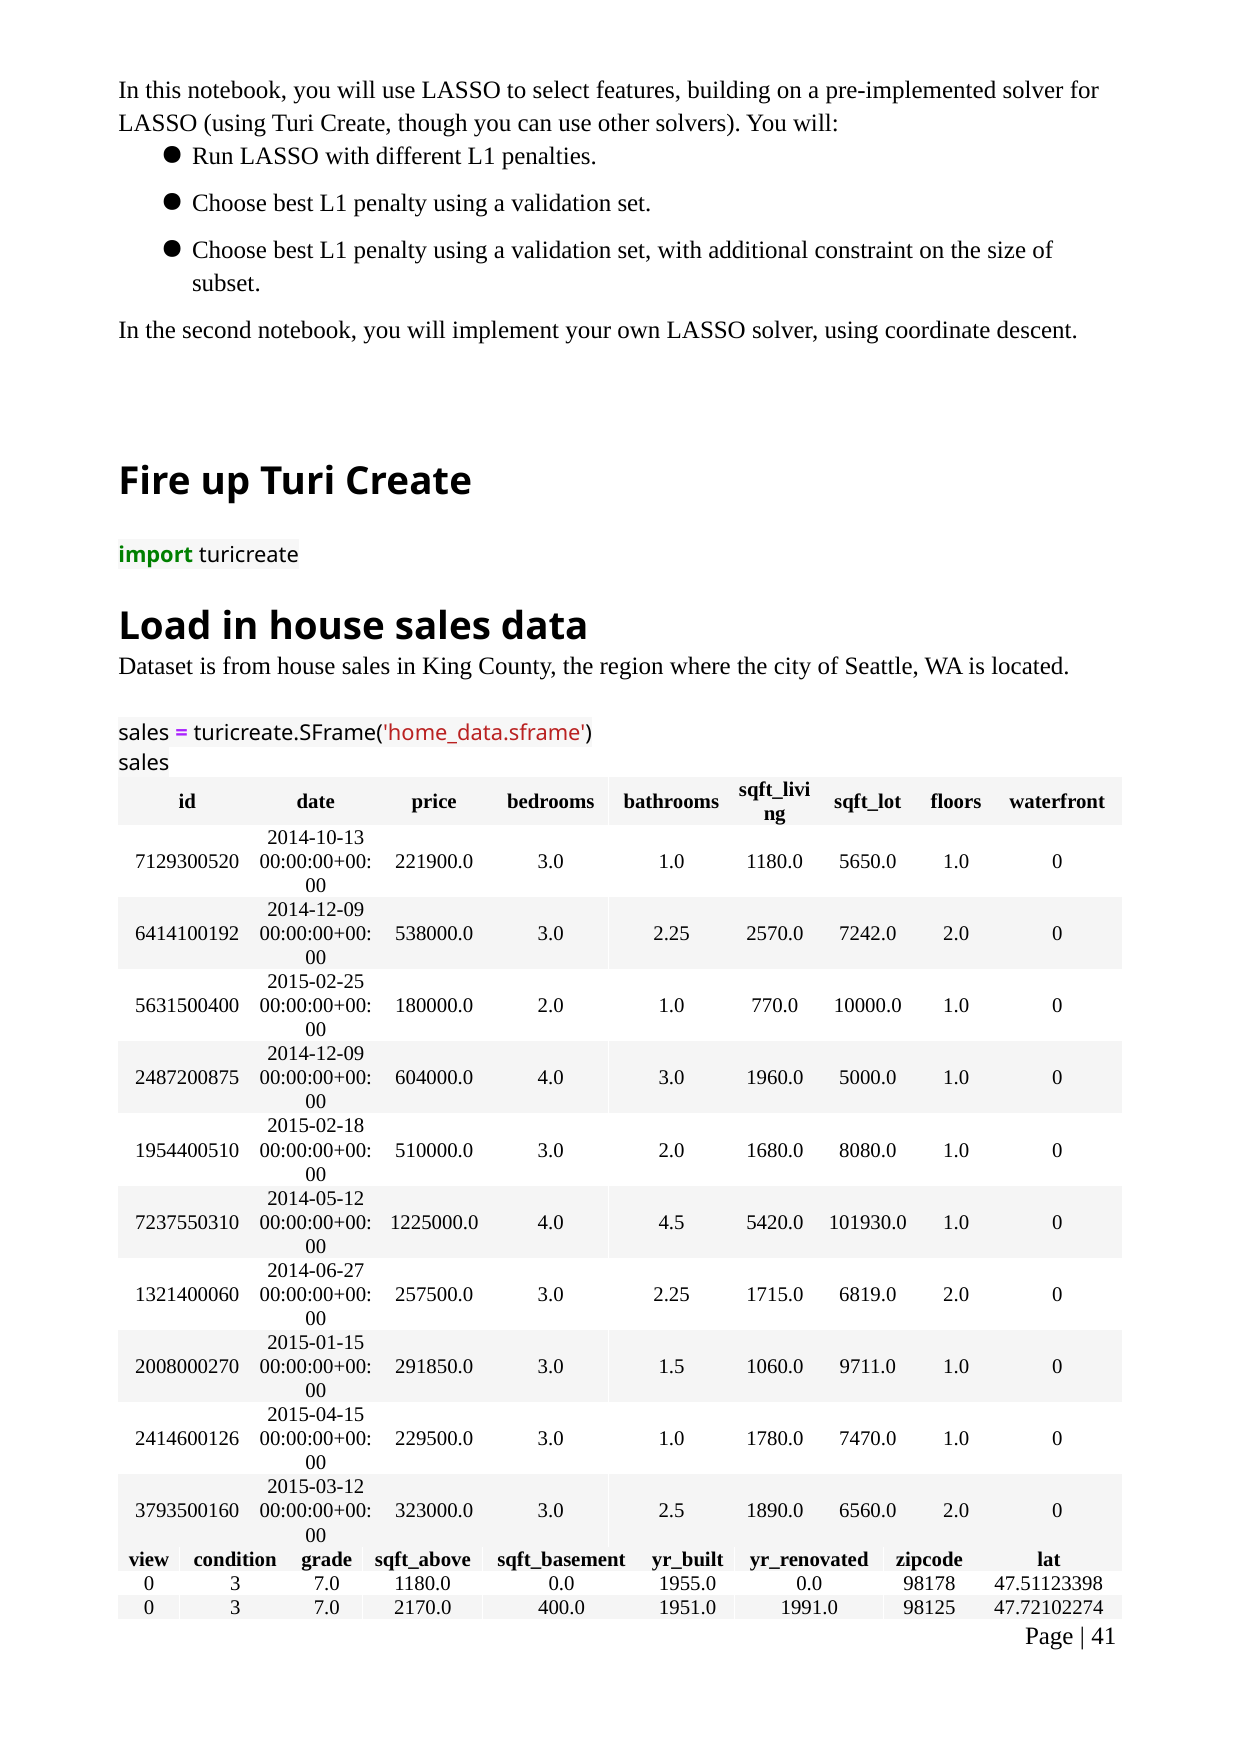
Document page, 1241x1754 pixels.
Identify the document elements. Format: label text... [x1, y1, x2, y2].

table_header sqft_living [734, 777, 815, 825]
table_cell 257500.0 [375, 1258, 493, 1330]
text Dataset is from house sales in King County, the region where the city of Seattle, WA is located. [118, 651, 1122, 680]
table_cell 3.0 [493, 825, 608, 897]
table_cell 10000.0 [815, 969, 920, 1041]
list Run LASSO with different L1 penalties. [162, 141, 1122, 170]
table_cell 4.0 [493, 1186, 608, 1258]
table_cell 2014-05-12 00:00:00+00:00 [256, 1186, 375, 1258]
table_cell 1960.0 [734, 1041, 815, 1113]
table_cell 6560.0 [815, 1474, 920, 1547]
table_cell 1715.0 [734, 1258, 815, 1330]
table_cell 0 [992, 969, 1122, 1041]
table_cell 1780.0 [734, 1402, 815, 1474]
table_cell 770.0 [734, 969, 815, 1041]
table_header sqft_above [363, 1547, 482, 1571]
table_cell 1954400510 [118, 1114, 256, 1186]
table_header zipcode [884, 1547, 975, 1571]
table_cell 0 [992, 1186, 1122, 1258]
subtitle Load in house sales data [118, 598, 1122, 651]
table_cell 3.0 [493, 897, 608, 969]
table_header id [118, 777, 256, 825]
table_header bedrooms [493, 777, 608, 825]
table_cell 2487200875 [118, 1041, 256, 1113]
table_cell 5000.0 [815, 1041, 920, 1113]
table_cell 1.0 [920, 969, 992, 1041]
table_header condition [180, 1547, 290, 1571]
subtitle Fire up Turi Create [118, 453, 1122, 506]
table_cell 3.0 [493, 1258, 608, 1330]
table_cell 0 [992, 897, 1122, 969]
table_cell 2414600126 [118, 1402, 256, 1474]
table_cell 3.0 [609, 1041, 734, 1113]
text sales = turicreate.SFrame('home_data.sframe') [118, 717, 1122, 747]
table_cell 1.5 [609, 1330, 734, 1402]
table_cell 7129300520 [118, 825, 256, 897]
table_cell 2.25 [609, 1258, 734, 1330]
table_cell 1.0 [920, 1402, 992, 1474]
table_header sqft_lot [815, 777, 920, 825]
table_cell 604000.0 [375, 1041, 493, 1113]
table_cell 7470.0 [815, 1402, 920, 1474]
table_header waterfront [992, 777, 1122, 825]
table_cell 1955.0 [640, 1571, 734, 1595]
table_cell 1.0 [920, 1114, 992, 1186]
table_cell 0 [992, 1402, 1122, 1474]
table_cell 98178 [884, 1571, 975, 1595]
table_cell 6819.0 [815, 1258, 920, 1330]
table_cell 0 [992, 1041, 1122, 1113]
table_header lat [975, 1547, 1122, 1571]
table_cell 323000.0 [375, 1474, 493, 1547]
table_cell 0 [992, 1330, 1122, 1402]
table_cell 0 [992, 1258, 1122, 1330]
table_header yr_built [640, 1547, 734, 1571]
table_header date [256, 777, 375, 825]
table_cell 1180.0 [734, 825, 815, 897]
table_cell 291850.0 [375, 1330, 493, 1402]
table_cell 98125 [884, 1595, 975, 1619]
table_cell 0.0 [735, 1571, 883, 1595]
table_header floors [920, 777, 992, 825]
table_cell 3.0 [493, 1402, 608, 1474]
table_cell 3793500160 [118, 1474, 256, 1547]
table_cell 2.0 [920, 897, 992, 969]
table_cell 0 [118, 1571, 179, 1595]
table_cell 2.5 [609, 1474, 734, 1547]
table_cell 2015-01-15 00:00:00+00:00 [256, 1330, 375, 1402]
table_cell 5650.0 [815, 825, 920, 897]
table_cell 2015-02-18 00:00:00+00:00 [256, 1114, 375, 1186]
table_cell 2015-04-15 00:00:00+00:00 [256, 1402, 375, 1474]
table_cell 2008000270 [118, 1330, 256, 1402]
table_cell 0.0 [483, 1571, 640, 1595]
table_cell 0 [992, 825, 1122, 897]
table_cell 1.0 [920, 825, 992, 897]
table_cell 1321400060 [118, 1258, 256, 1330]
table_cell 1951.0 [640, 1595, 734, 1619]
table_cell 2570.0 [734, 897, 815, 969]
table_cell 2.25 [609, 897, 734, 969]
table_cell 7242.0 [815, 897, 920, 969]
table_cell 7.0 [290, 1571, 362, 1595]
text In this notebook, you will use LASSO to select features, building on a pre-implemented solver for LASSO (using Turi Create, though you can use other solvers). You will: [118, 75, 1122, 137]
table_cell 2.0 [493, 969, 608, 1041]
table_cell 1.0 [609, 969, 734, 1041]
table_cell 0 [992, 1114, 1122, 1186]
table_cell 1.0 [920, 1041, 992, 1113]
table_cell 3 [180, 1595, 290, 1619]
table_header yr_renovated [735, 1547, 883, 1571]
table_cell 1180.0 [363, 1571, 482, 1595]
table_cell 2015-02-25 00:00:00+00:00 [256, 969, 375, 1041]
table_cell 0 [992, 1474, 1122, 1547]
table_cell 1890.0 [734, 1474, 815, 1547]
table_cell 1.0 [920, 1330, 992, 1402]
table_cell 1060.0 [734, 1330, 815, 1402]
table_cell 221900.0 [375, 825, 493, 897]
table_cell 1991.0 [735, 1595, 883, 1619]
table_header price [375, 777, 493, 825]
table_cell 2.0 [609, 1114, 734, 1186]
table_cell 2170.0 [363, 1595, 482, 1619]
table_cell 1.0 [609, 825, 734, 897]
table_cell 101930.0 [815, 1186, 920, 1258]
table_cell 2014-06-27 00:00:00+00:00 [256, 1258, 375, 1330]
table_cell 3.0 [493, 1114, 608, 1186]
table_cell 7237550310 [118, 1186, 256, 1258]
table_cell 2.0 [920, 1258, 992, 1330]
table_cell 47.72102274 [975, 1595, 1122, 1619]
table_header view [118, 1547, 179, 1571]
table_cell 1.0 [609, 1402, 734, 1474]
text sales [118, 747, 1122, 777]
table_cell 4.0 [493, 1041, 608, 1113]
table_cell 3.0 [493, 1474, 608, 1547]
table_cell 5420.0 [734, 1186, 815, 1258]
table_cell 7.0 [290, 1595, 362, 1619]
table_cell 4.5 [609, 1186, 734, 1258]
table_cell 1.0 [920, 1186, 992, 1258]
table_cell 6414100192 [118, 897, 256, 969]
table_cell 2014-10-13 00:00:00+00:00 [256, 825, 375, 897]
text import turicreate [118, 539, 1122, 569]
table_cell 5631500400 [118, 969, 256, 1041]
table_cell 0 [118, 1595, 179, 1619]
table_cell 3.0 [493, 1330, 608, 1402]
table_header sqft_basement [483, 1547, 640, 1571]
table_cell 1225000.0 [375, 1186, 493, 1258]
table_cell 47.51123398 [975, 1571, 1122, 1595]
table_cell 400.0 [483, 1595, 640, 1619]
table_header grade [290, 1547, 362, 1571]
list Choose best L1 penalty using a validation set, with additional constraint on the size of subset. [162, 235, 1122, 297]
table_cell 8080.0 [815, 1114, 920, 1186]
text In the second notebook, you will implement your own LASSO solver, using coordinate descent. [118, 315, 1122, 344]
list Choose best L1 penalty using a validation set. [162, 188, 1122, 217]
table_cell 2.0 [920, 1474, 992, 1547]
table_cell 180000.0 [375, 969, 493, 1041]
table_cell 1680.0 [734, 1114, 815, 1186]
table_cell 3 [180, 1571, 290, 1595]
table_cell 2015-03-12 00:00:00+00:00 [256, 1474, 375, 1547]
table_cell 2014-12-09 00:00:00+00:00 [256, 897, 375, 969]
table_cell 9711.0 [815, 1330, 920, 1402]
table_cell 538000.0 [375, 897, 493, 969]
table_cell 510000.0 [375, 1114, 493, 1186]
table_cell 229500.0 [375, 1402, 493, 1474]
table_header bathrooms [609, 777, 734, 825]
table_cell 2014-12-09 00:00:00+00:00 [256, 1041, 375, 1113]
